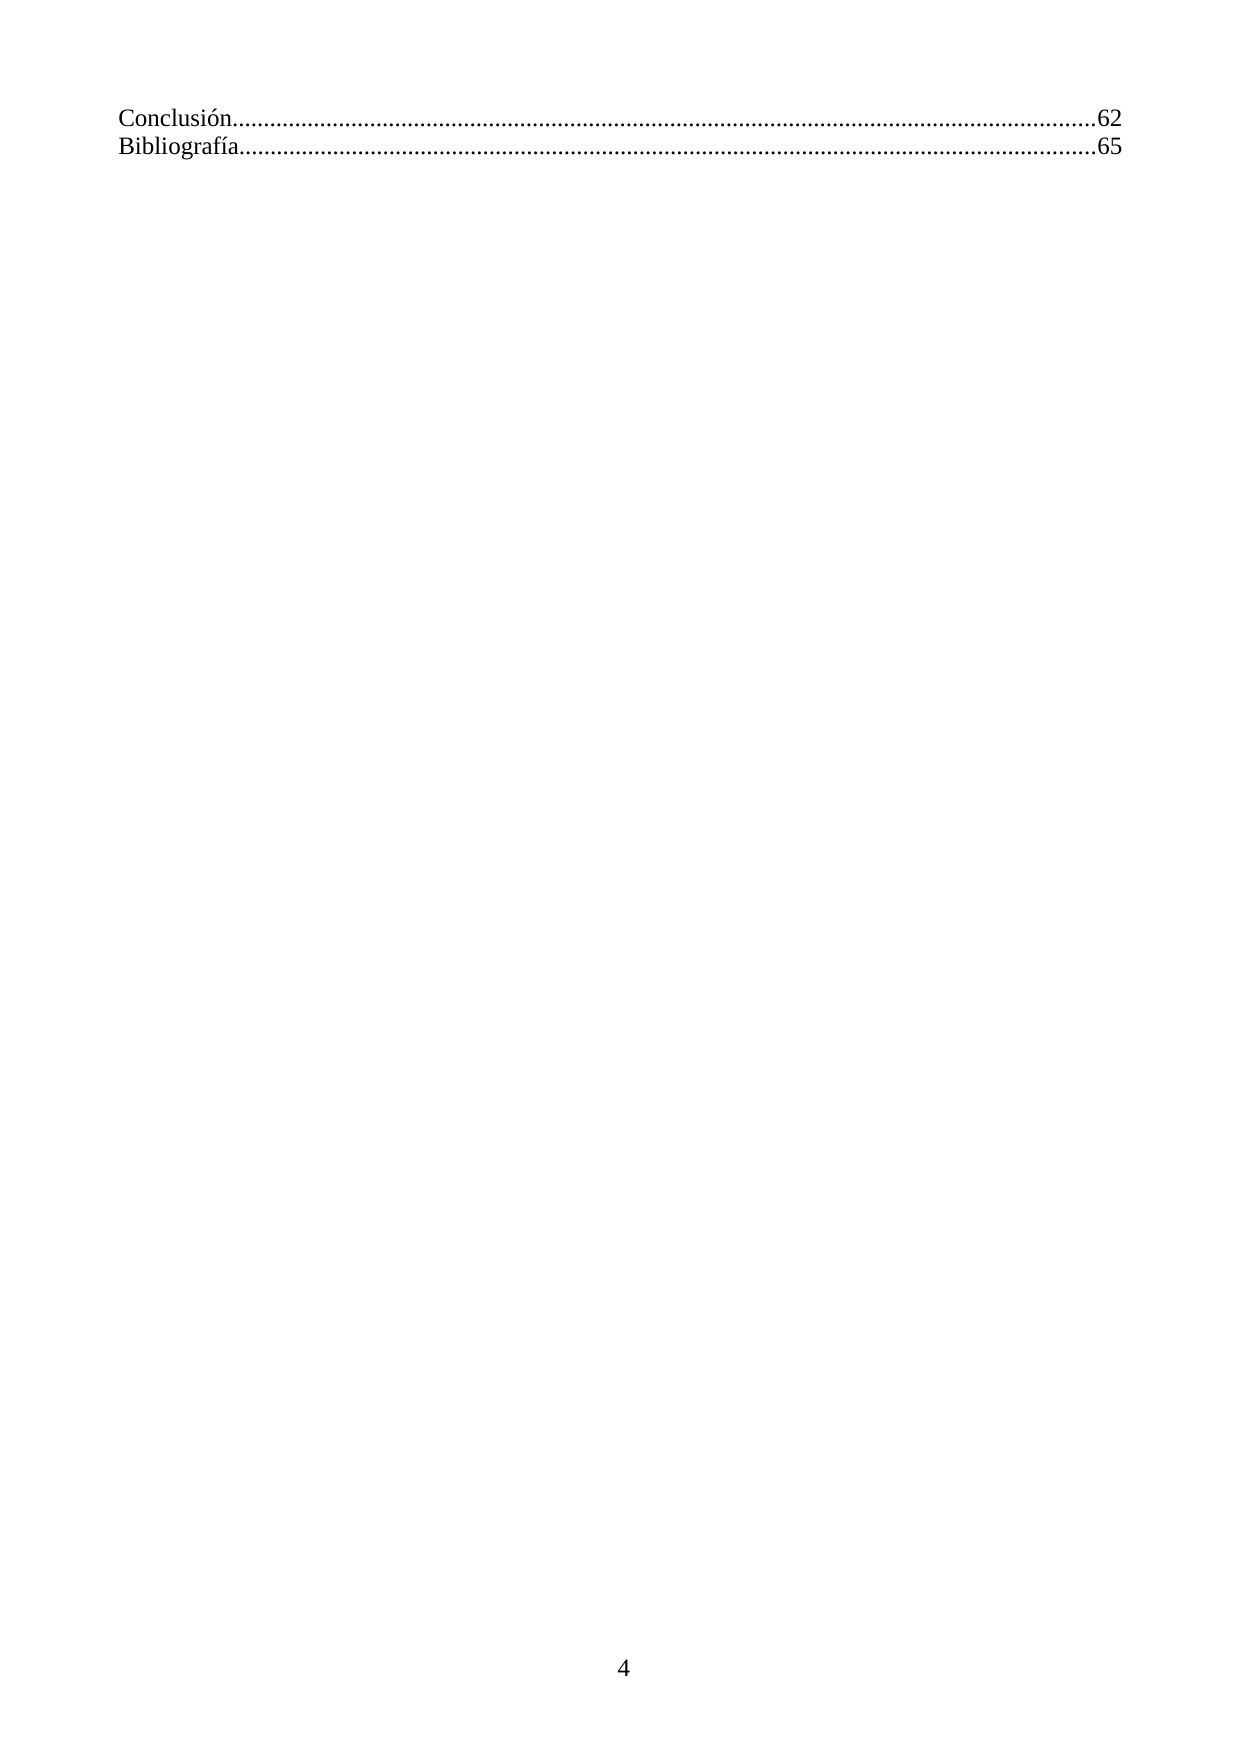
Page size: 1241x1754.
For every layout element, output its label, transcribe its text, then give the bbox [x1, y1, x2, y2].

text Bibliografía 65 [118, 131, 1122, 160]
text Conclusión 62 [118, 103, 1122, 131]
